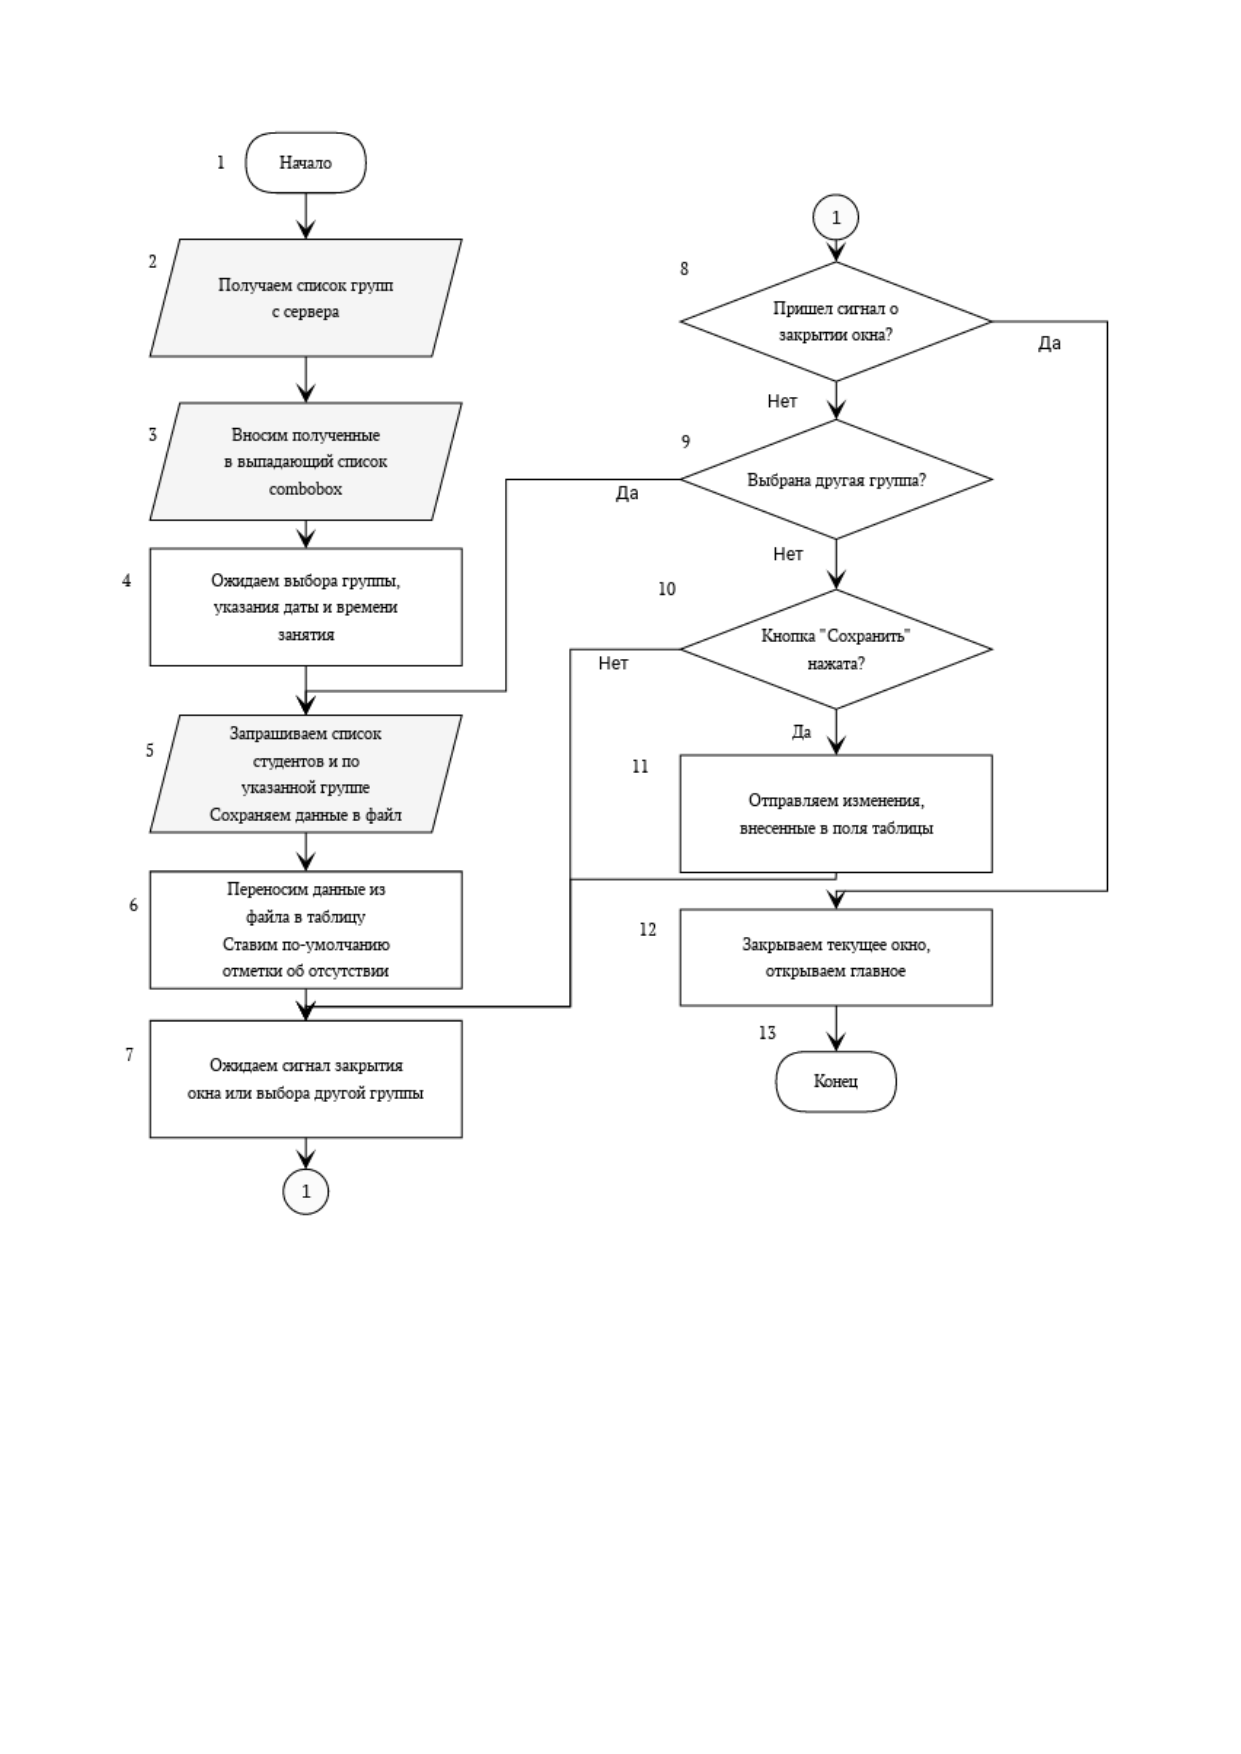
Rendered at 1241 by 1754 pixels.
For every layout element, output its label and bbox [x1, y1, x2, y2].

picture [118, 118, 1123, 1230]
